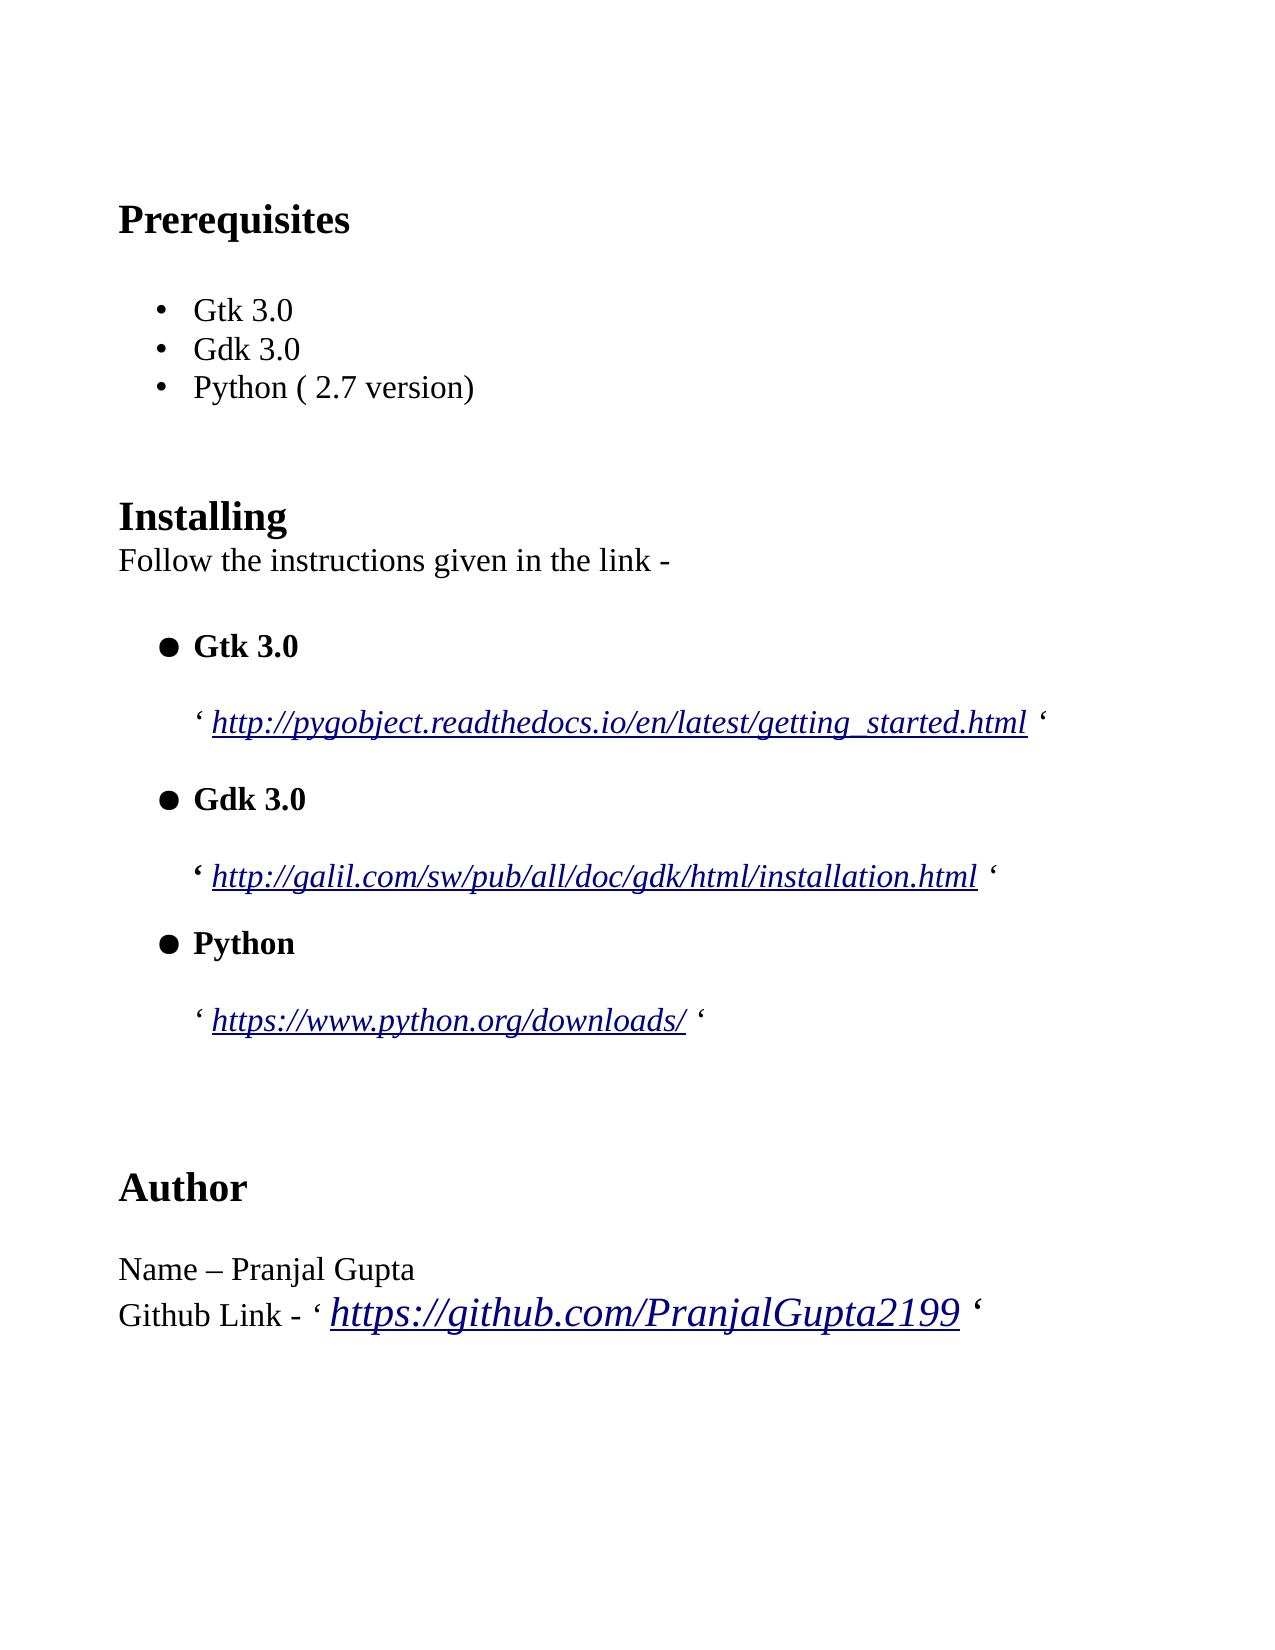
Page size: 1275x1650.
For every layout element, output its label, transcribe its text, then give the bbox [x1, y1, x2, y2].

text Name – Pranjal Gupta [118, 1249, 1157, 1287]
list Python [156, 923, 1157, 961]
text Installing [118, 492, 1157, 540]
list Gdk 3.0 [156, 329, 1157, 367]
text ‘ https://www.python.org/downloads/ ‘ [118, 1000, 1157, 1038]
text Author [118, 1163, 1157, 1211]
text ‘ http://galil.com/sw/pub/all/doc/gdk/html/installation.html ‘ [118, 856, 1157, 894]
text Follow the instructions given in the link - [118, 540, 1157, 578]
text Github Link - ‘ https://github.com/PranjalGupta2199 ‘ [118, 1287, 1157, 1335]
list Gtk 3.0 [156, 626, 1157, 664]
list Gdk 3.0 [156, 779, 1157, 818]
text Prerequisites [118, 195, 1157, 243]
list Python ( 2.7 version) [156, 367, 1157, 406]
list Gtk 3.0 [156, 291, 1157, 329]
text ‘ http://pygobject.readthedocs.io/en/latest/getting_started.html ‘ [118, 703, 1157, 741]
